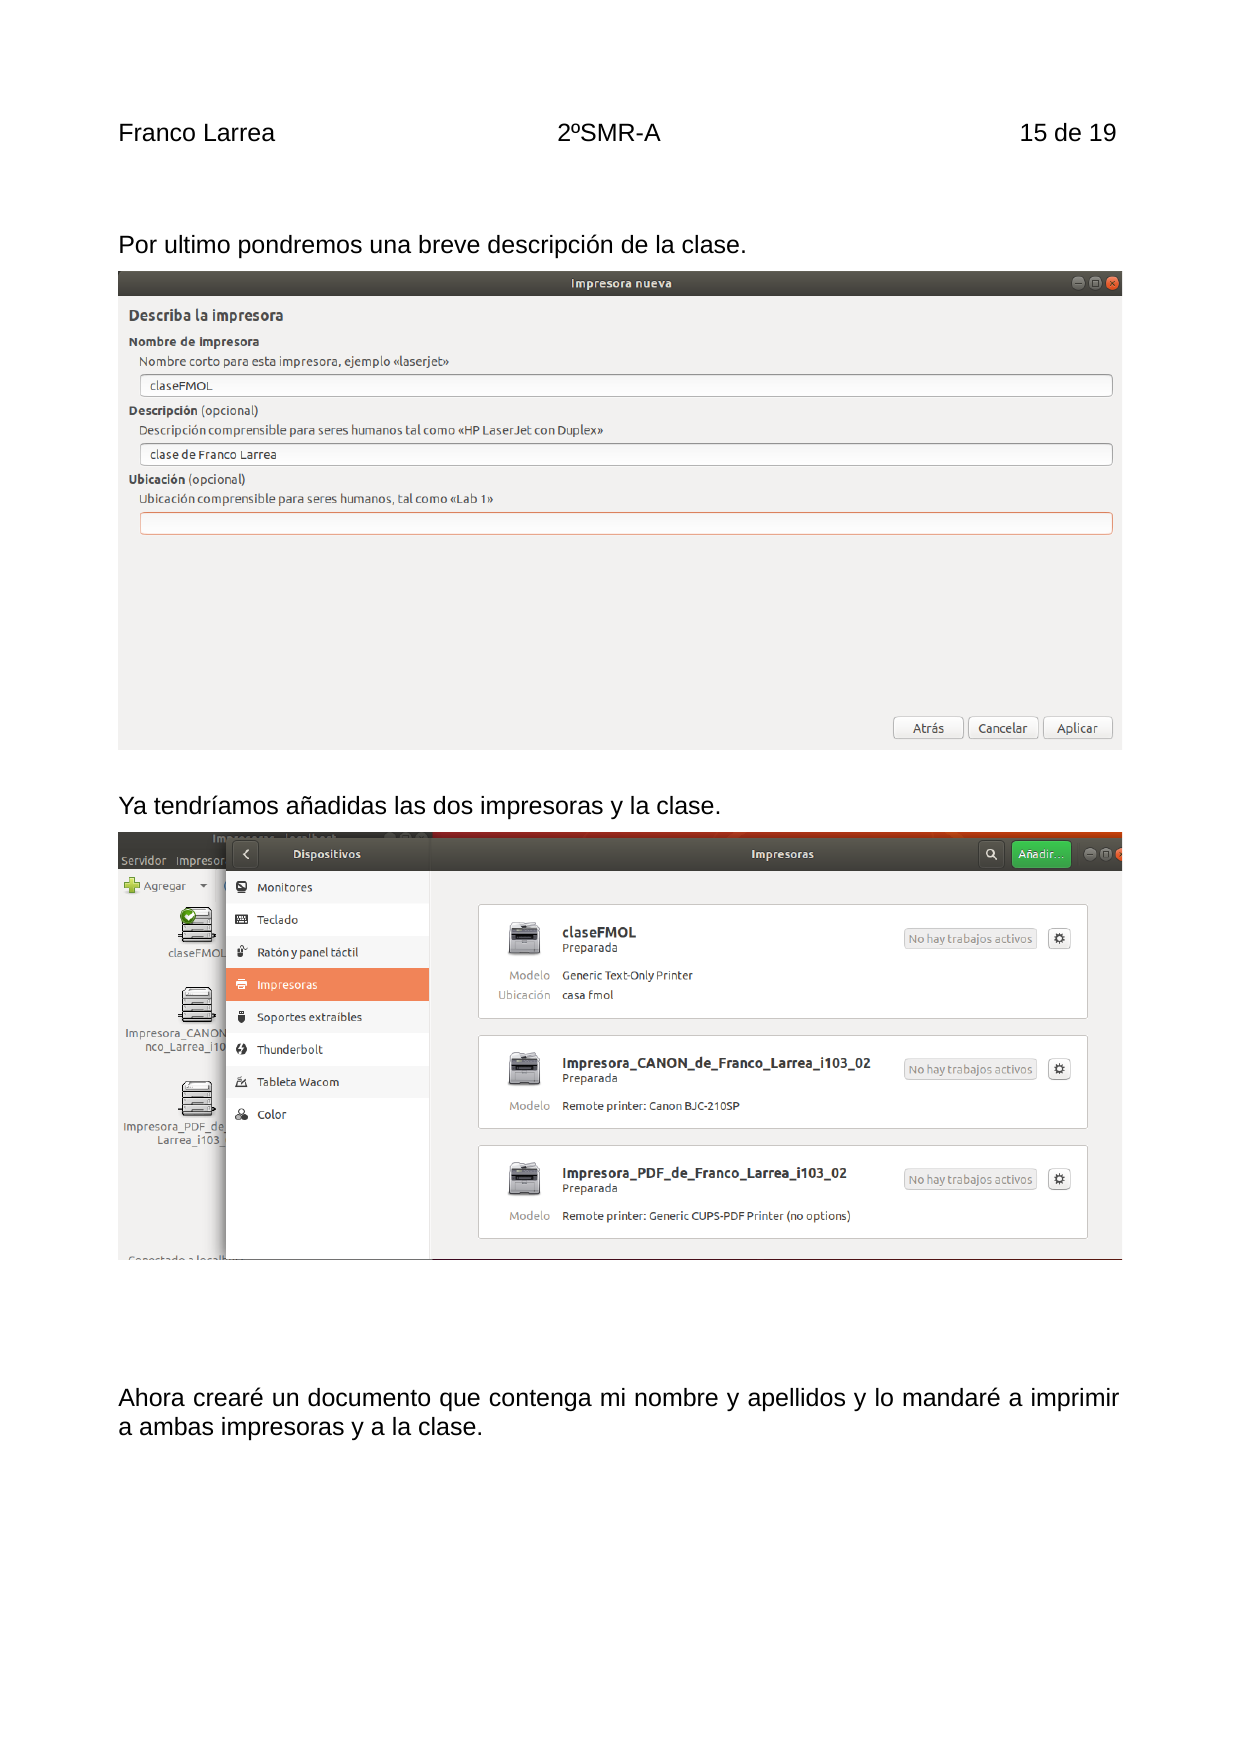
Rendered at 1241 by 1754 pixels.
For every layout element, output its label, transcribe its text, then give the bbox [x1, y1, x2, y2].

text Ya tendríamos añadidas las dos impresoras y la clase. [118, 791, 1122, 819]
text Ahora crearé un documento que contenga mi nombre y apellidos y lo mandaré a imprimir a ambas impresoras y a la clase. [118, 1383, 1122, 1441]
text Por ultimo pondremos una breve descripción de la clase. [118, 230, 1122, 259]
picture [118, 271, 1123, 750]
picture [118, 832, 1123, 1260]
